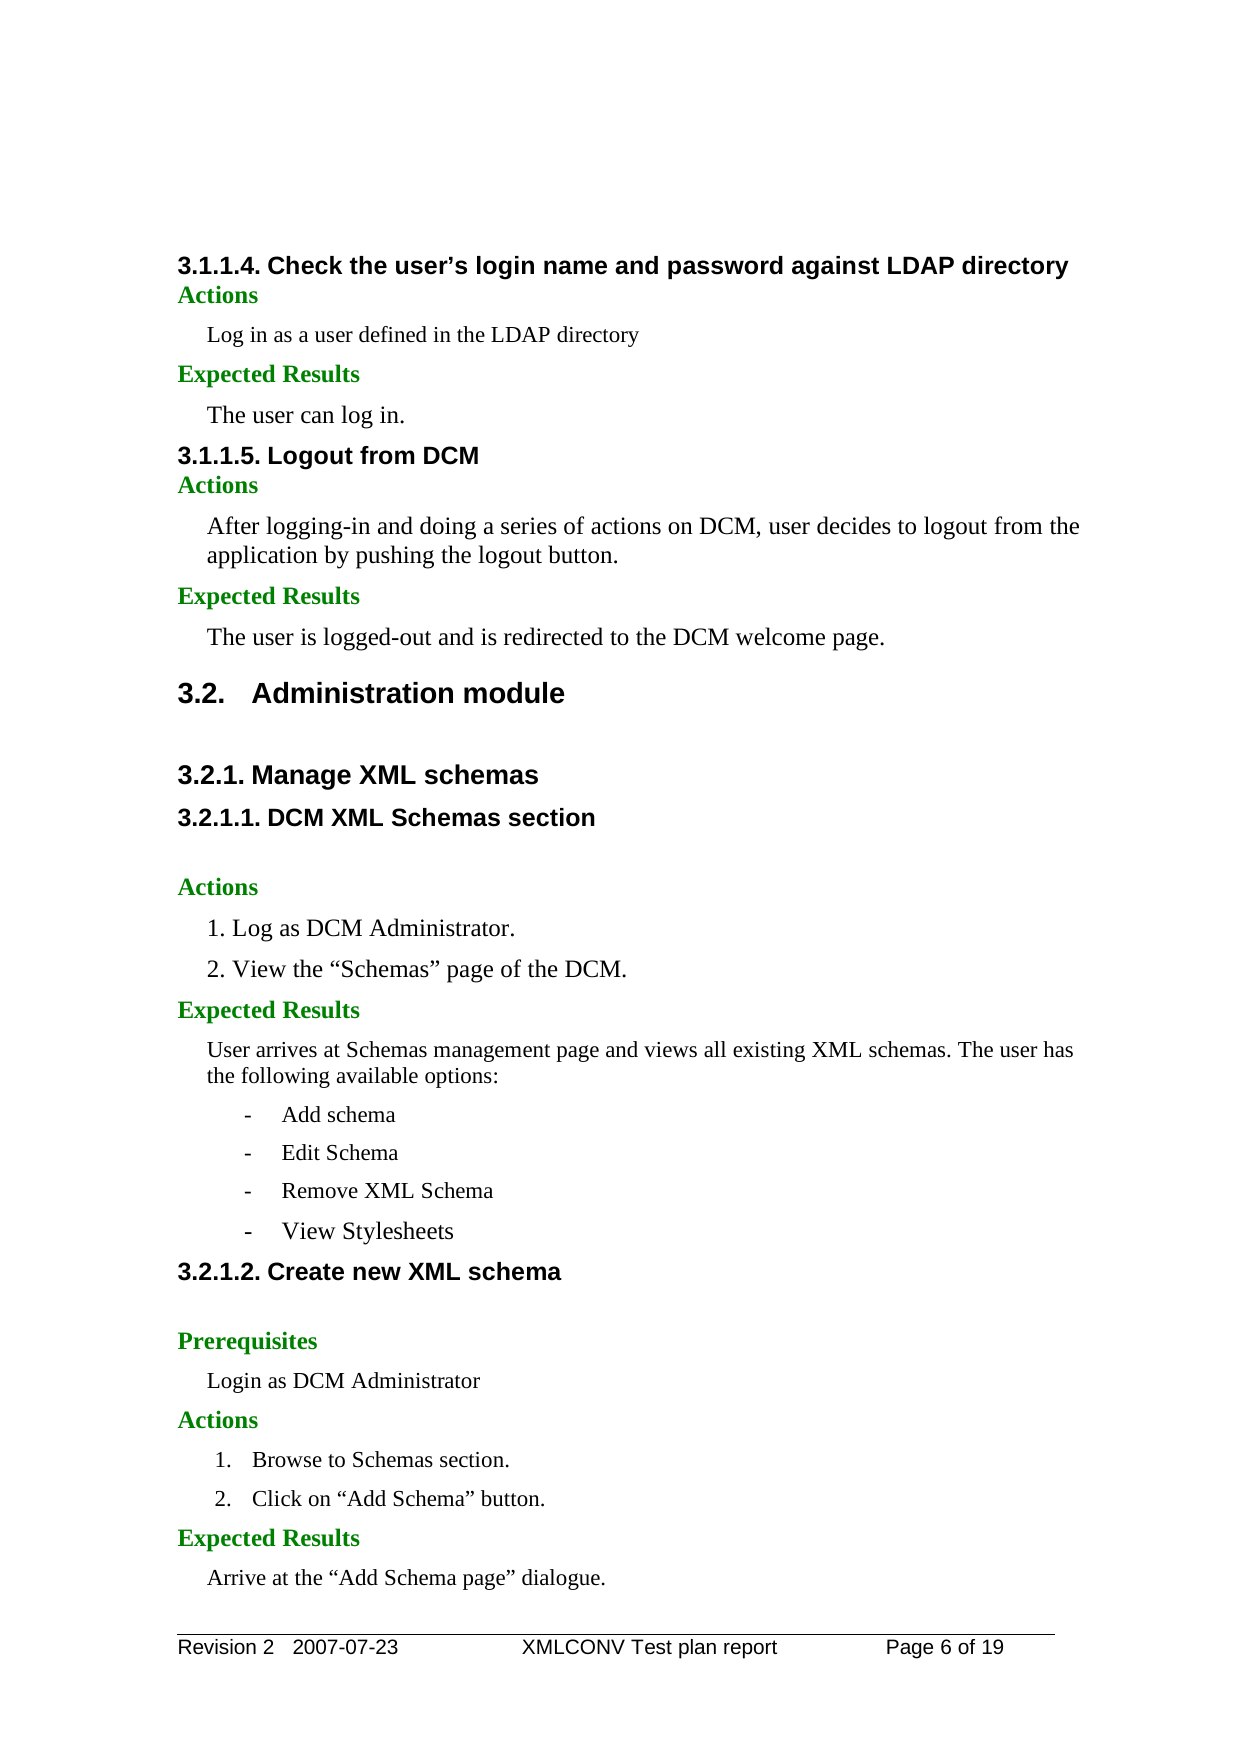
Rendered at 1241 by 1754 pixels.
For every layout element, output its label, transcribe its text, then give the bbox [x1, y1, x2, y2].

subtitle DCM XML Schemas section [177, 802, 1092, 831]
list View Stylesheets [244, 1216, 1092, 1244]
subtitle Administration module [177, 676, 1092, 709]
text The user can log in. [207, 400, 1092, 429]
subtitle Check the user’s login name and password against LDAP directory [177, 251, 1092, 280]
list Browse to Schemas section. [214, 1446, 1092, 1473]
text Log in as a user defined in the LDAP directory [207, 321, 1092, 348]
text 2. View the “Schemas” page of the DCM. [207, 954, 1092, 983]
subtitle Create new XML schema [177, 1256, 1092, 1285]
text 1. Log as DCM Administrator. [207, 913, 1092, 942]
subtitle Actions [177, 1405, 1092, 1434]
subtitle Manage XML schemas [177, 759, 1092, 790]
list Edit Schema [244, 1139, 1092, 1165]
subtitle Expected Results [177, 1523, 1092, 1552]
text After logging-in and doing a series of actions on DCM, user decides to logout from the application by pushing the logout button. [207, 511, 1092, 569]
subtitle Expected Results [177, 995, 1092, 1024]
text The user is logged-out and is redirected to the DCM welcome page. [207, 622, 1092, 651]
subtitle Actions [177, 280, 1092, 309]
text Login as DCM Administrator [207, 1367, 1092, 1394]
list Click on “Add Schema” button. [214, 1484, 1092, 1511]
subtitle Expected Results [177, 359, 1092, 388]
subtitle Logout from DCM [177, 441, 1092, 470]
list Remove XML Schema [244, 1177, 1092, 1204]
text User arrives at Schemas management page and views all existing XML schemas. The user has the following available options: [207, 1036, 1092, 1089]
subtitle Actions [177, 470, 1092, 499]
subtitle Actions [177, 872, 1092, 901]
list Add schema [244, 1101, 1092, 1127]
subtitle Expected Results [177, 581, 1092, 610]
text Arrive at the “Add Schema page” dialogue. [207, 1564, 1092, 1590]
subtitle Prerequisites [177, 1326, 1092, 1355]
